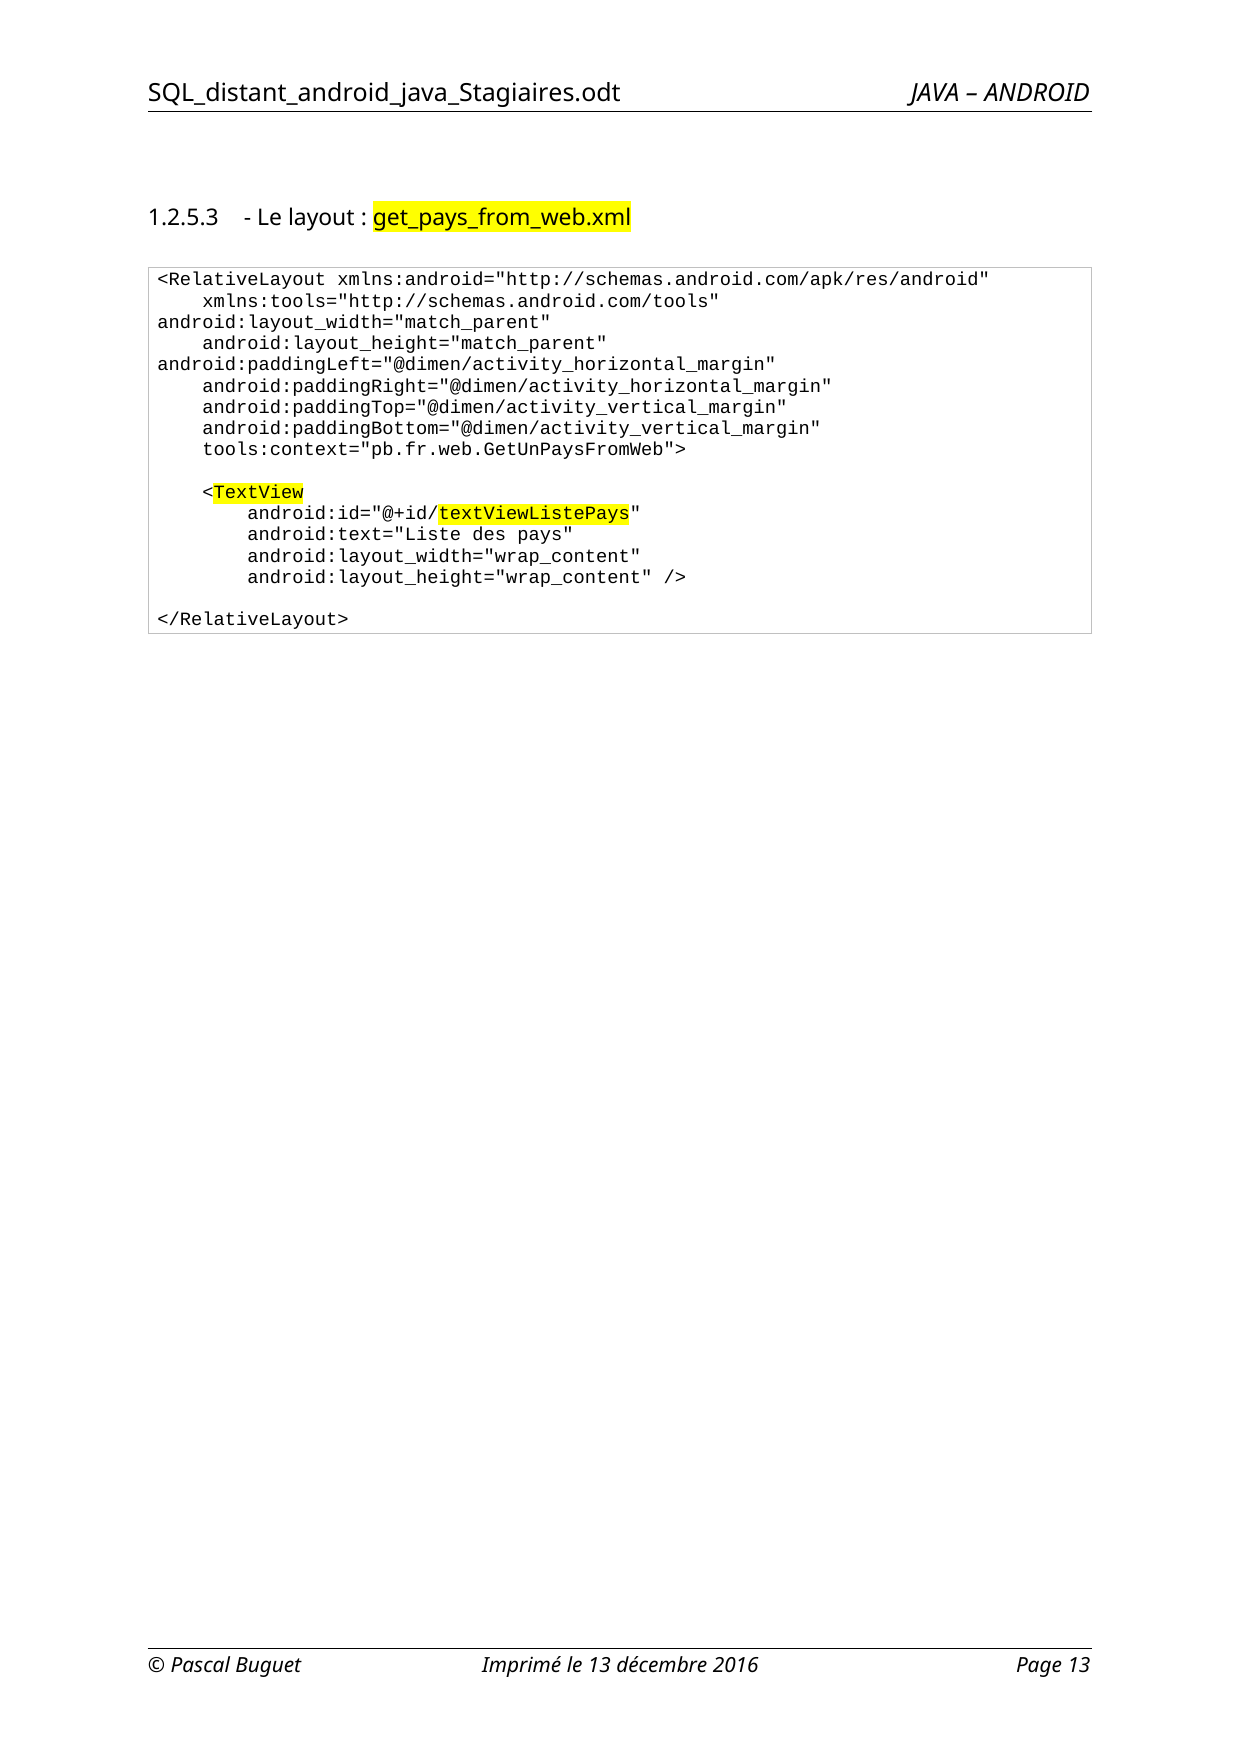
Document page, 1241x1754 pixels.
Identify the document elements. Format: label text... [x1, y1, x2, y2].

text tools:context="pb.fr.web.GetUnPaysFromWeb"> [149, 437, 1091, 458]
text android:layout_height="wrap_content" /> [149, 564, 1091, 586]
text android:text="Liste des pays" [149, 522, 1091, 543]
text android:id="@+id/textViewListePays" [149, 501, 1091, 522]
text android:paddingTop="@dimen/activity_vertical_margin" [149, 394, 1091, 416]
text <RelativeLayout xmlns:android="http://schemas.android.com/apk/res/android" [149, 268, 1091, 288]
subtitle - Le layout : get_pays_from_web.xml [148, 201, 1092, 232]
text android:paddingRight="@dimen/activity_horizontal_margin" [149, 373, 1091, 394]
text <TextView [149, 479, 1091, 501]
text </RelativeLayout> [149, 607, 1091, 633]
text android:layout_height="match_parent" android:paddingLeft="@dimen/activity_horizontal_margin" [149, 331, 1091, 373]
text xmlns:tools="http://schemas.android.com/tools" android:layout_width="match_parent" [149, 288, 1091, 331]
text android:paddingBottom="@dimen/activity_vertical_margin" [149, 416, 1091, 437]
text android:layout_width="wrap_content" [149, 543, 1091, 564]
